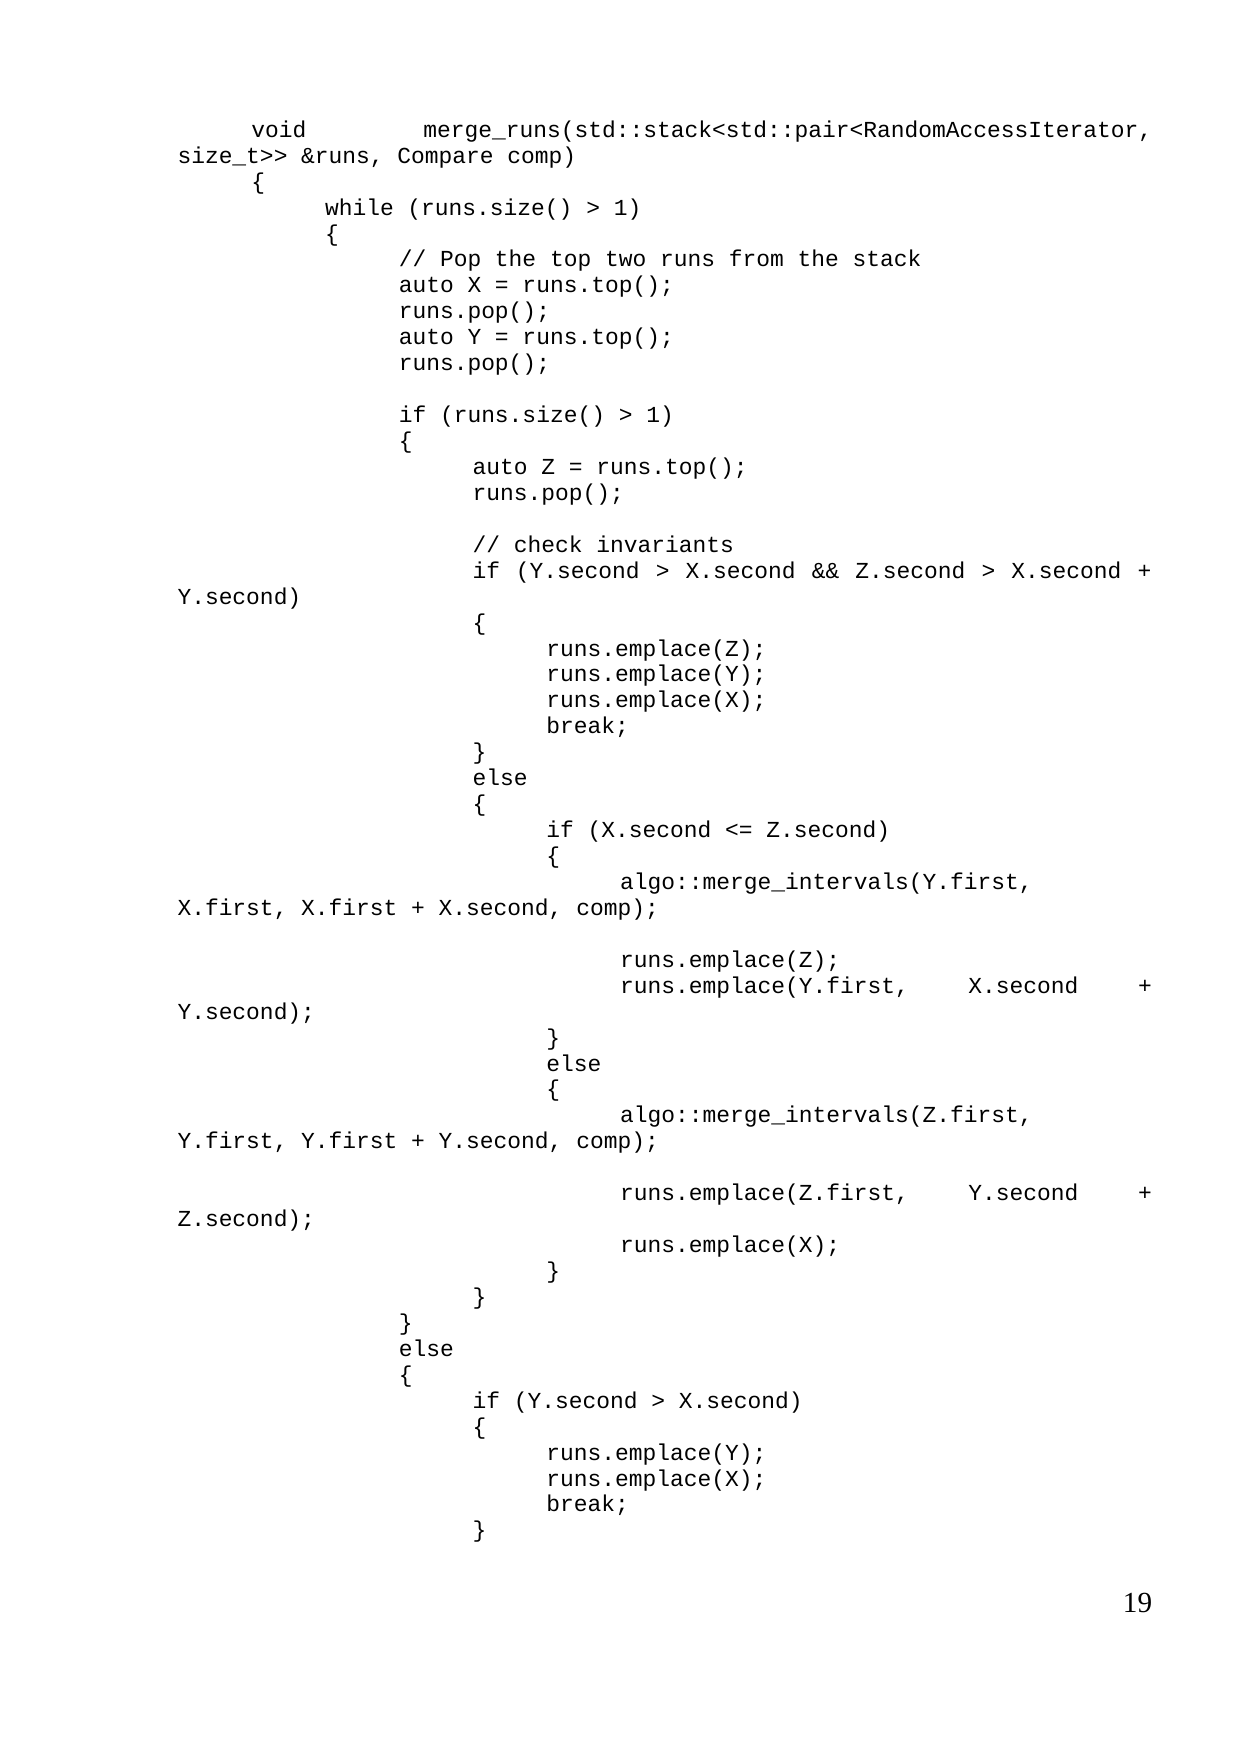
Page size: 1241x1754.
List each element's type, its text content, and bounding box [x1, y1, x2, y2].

text runs.emplace(X); [177, 1233, 1152, 1259]
text else [177, 1337, 1152, 1363]
text break; [177, 1493, 1152, 1519]
text else [177, 1052, 1152, 1078]
text runs.pop(); [177, 481, 1152, 507]
text void merge_runs(std::stack<std::pair<RandomAccessIterator, size_t>> &runs, Compare comp) [177, 118, 1152, 170]
text { [177, 1415, 1152, 1441]
text { [177, 611, 1152, 637]
text if (X.second <= Z.second) [177, 818, 1152, 844]
text runs.emplace(X); [177, 689, 1152, 715]
text } [177, 1259, 1152, 1285]
text if (runs.size() > 1) [177, 403, 1152, 429]
text } [177, 1026, 1152, 1052]
text algo::merge_intervals(Y.first, X.first, X.first + X.second, comp); [177, 870, 1152, 922]
text // check invariants [177, 533, 1152, 559]
text runs.emplace(Y); [177, 1441, 1152, 1467]
text { [177, 844, 1152, 870]
text algo::merge_intervals(Z.first, Y.first, Y.first + Y.second, comp); [177, 1104, 1152, 1156]
text runs.emplace(Z); [177, 637, 1152, 663]
text // Pop the top two runs from the stack [177, 248, 1152, 274]
text } [177, 1285, 1152, 1311]
text { [177, 222, 1152, 248]
text { [177, 1363, 1152, 1389]
text { [177, 170, 1152, 196]
text auto Z = runs.top(); [177, 455, 1152, 481]
text runs.pop(); [177, 300, 1152, 326]
text auto X = runs.top(); [177, 274, 1152, 300]
text runs.pop(); [177, 352, 1152, 377]
text auto Y = runs.top(); [177, 326, 1152, 352]
text } [177, 1519, 1152, 1545]
text { [177, 792, 1152, 818]
text { [177, 1078, 1152, 1104]
text { [177, 429, 1152, 455]
text runs.emplace(Y); [177, 663, 1152, 689]
text break; [177, 715, 1152, 741]
text else [177, 767, 1152, 792]
text runs.emplace(Z.first, Y.second + Z.second); [177, 1182, 1152, 1233]
text if (Y.second > X.second) [177, 1389, 1152, 1415]
text runs.emplace(X); [177, 1467, 1152, 1493]
text runs.emplace(Z); [177, 948, 1152, 974]
text } [177, 1311, 1152, 1337]
text } [177, 741, 1152, 767]
text runs.emplace(Y.first, X.second + Y.second); [177, 974, 1152, 1026]
text while (runs.size() > 1) [177, 196, 1152, 222]
text if (Y.second > X.second && Z.second > X.second + Y.second) [177, 559, 1152, 611]
